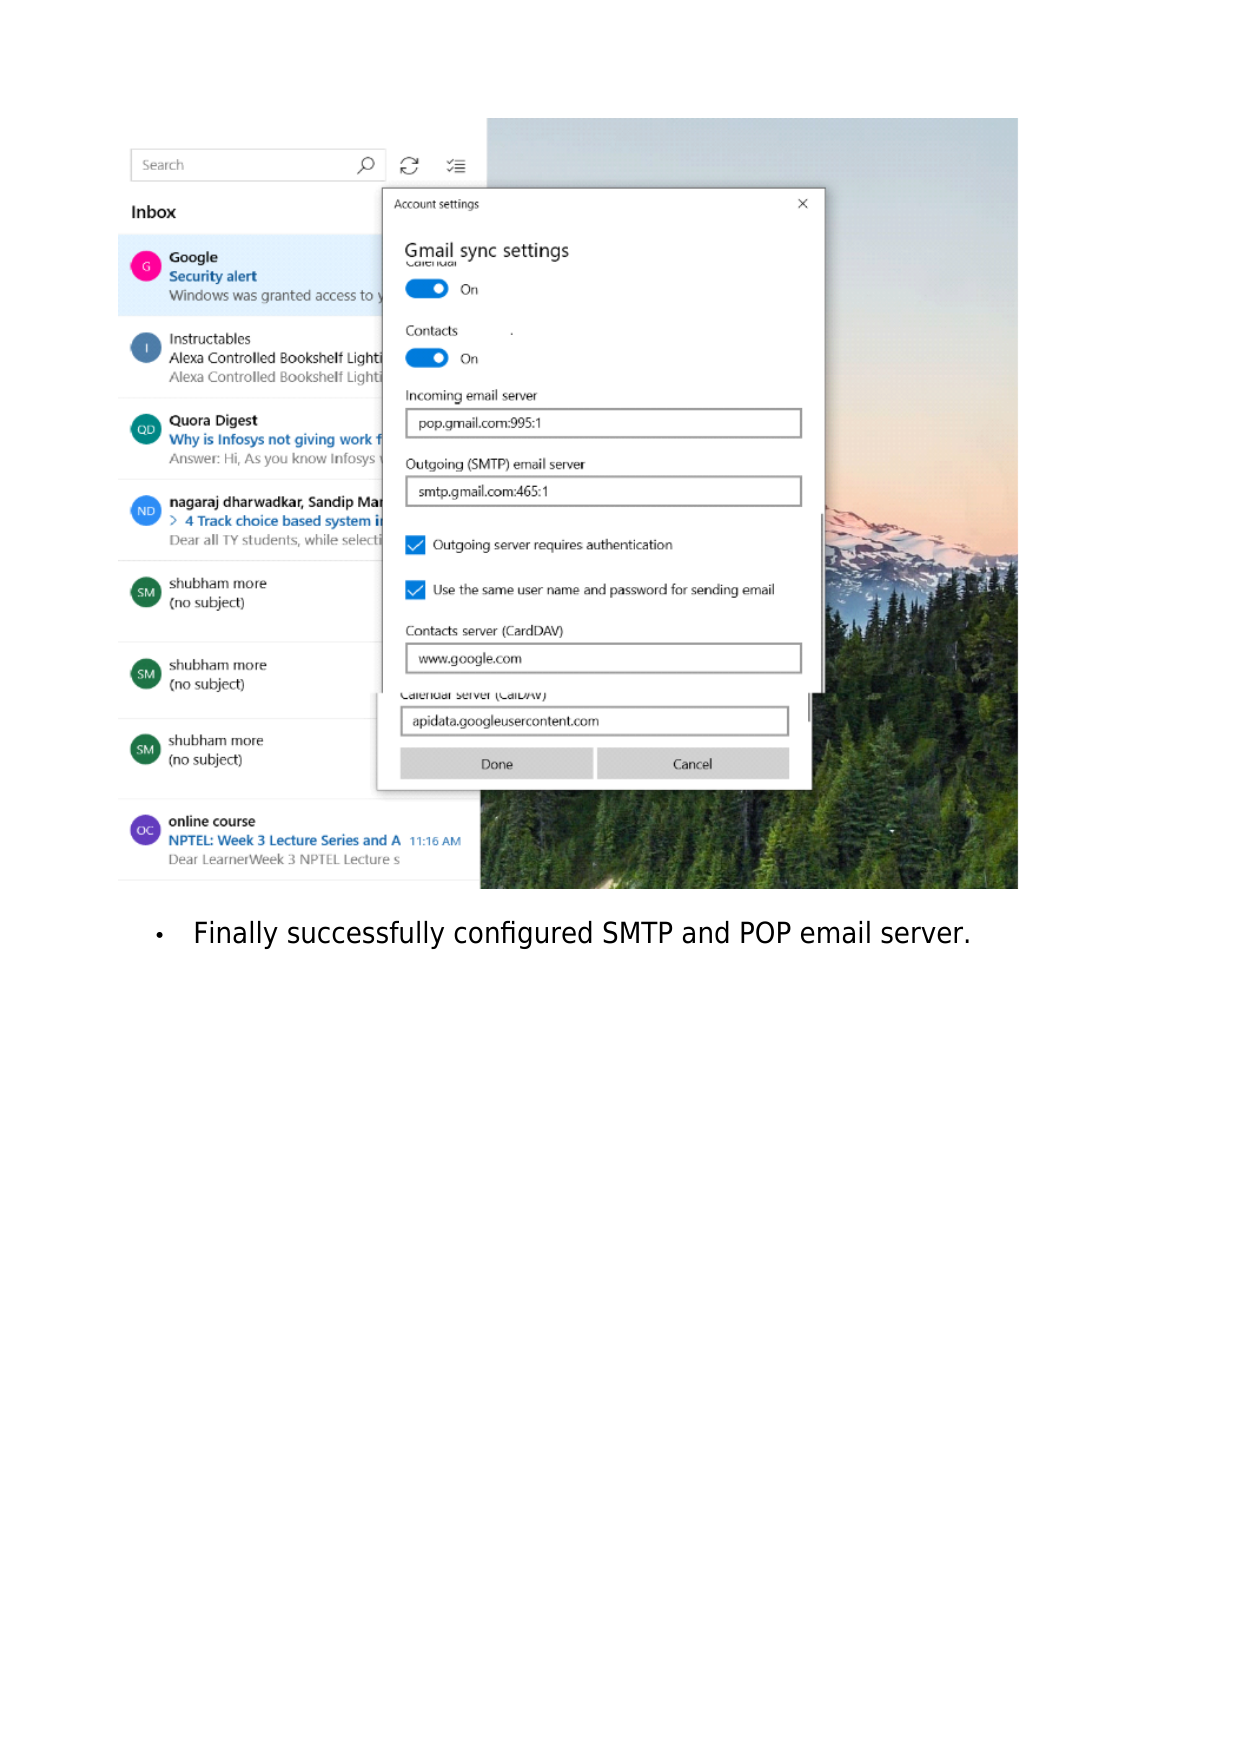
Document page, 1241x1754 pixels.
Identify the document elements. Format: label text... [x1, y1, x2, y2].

list Finally successfully configured SMTP and POP email server. [156, 916, 1122, 950]
